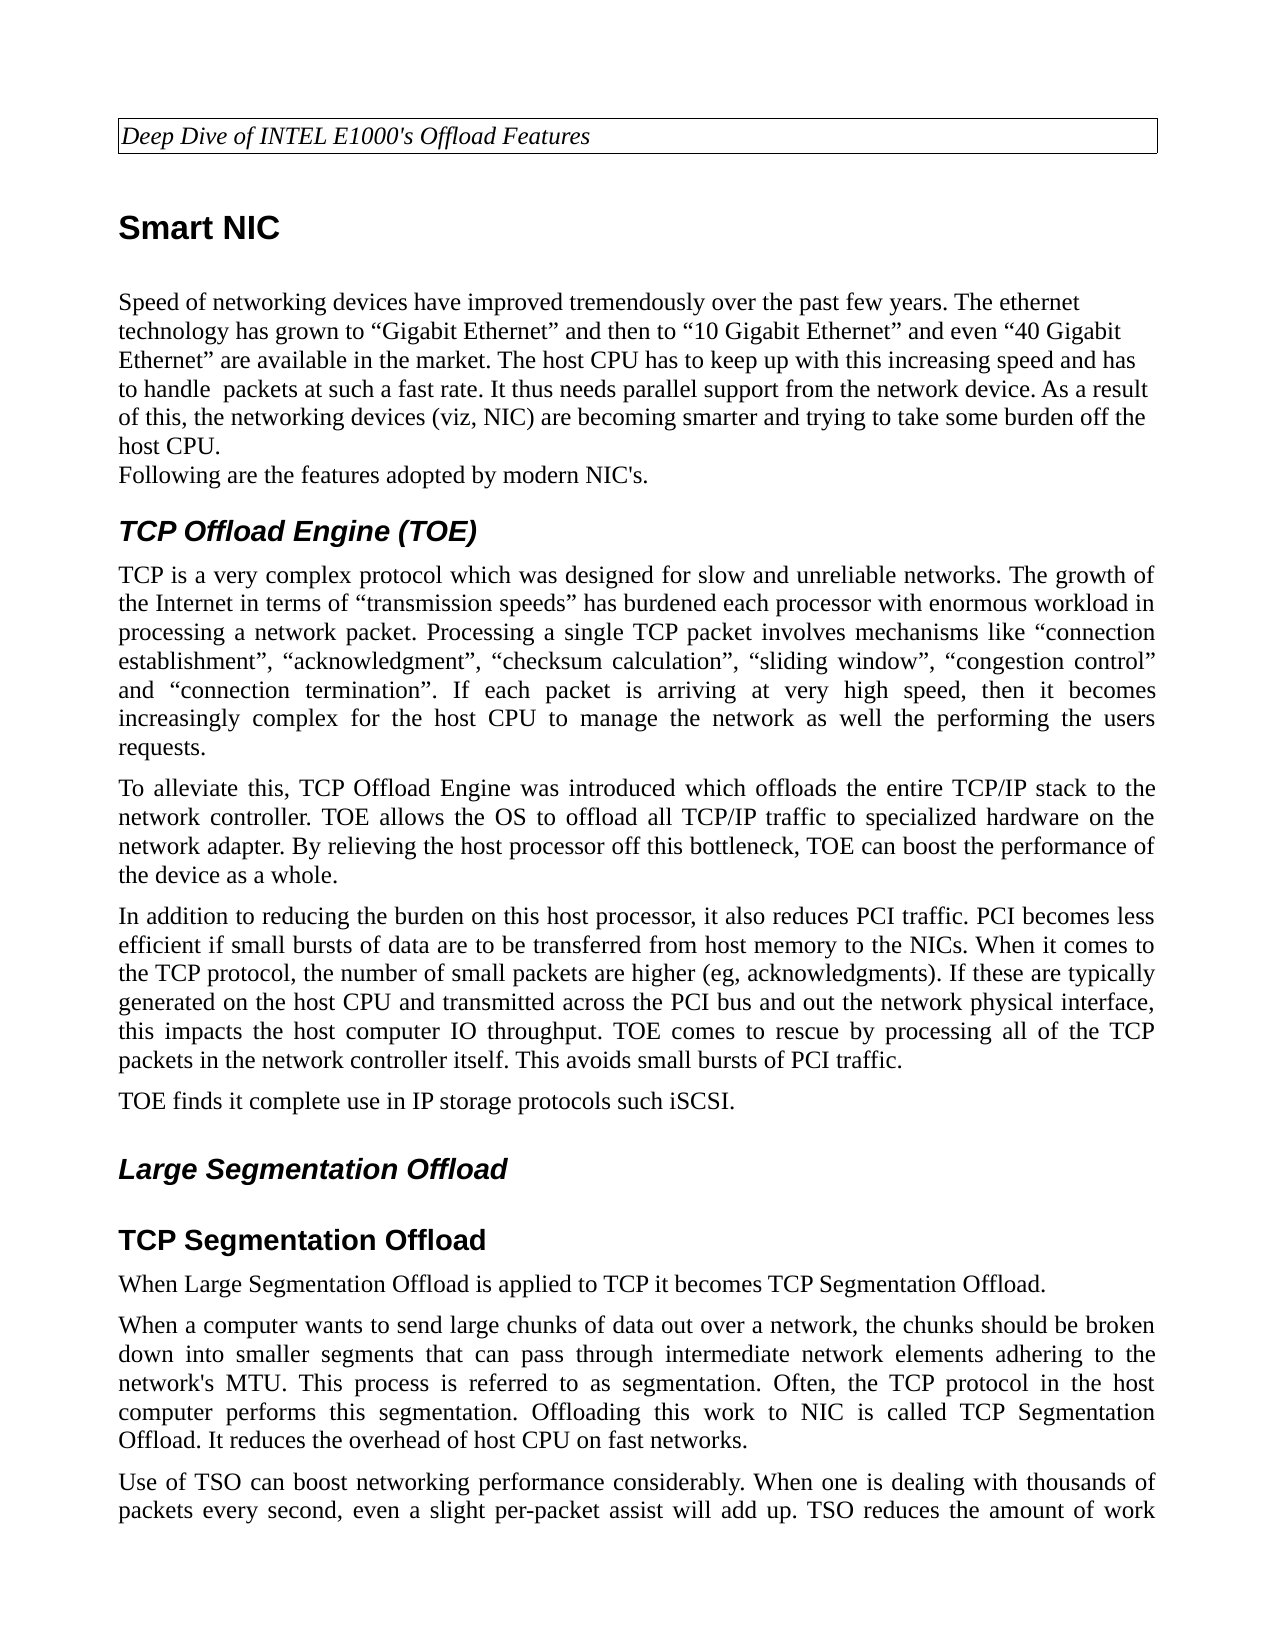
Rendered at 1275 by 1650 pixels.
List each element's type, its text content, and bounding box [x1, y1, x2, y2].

subtitle TCP Offload Engine (TOE) [118, 514, 1157, 547]
text To alleviate this, TCP Offload Engine was introduced which offloads the entire TCP/IP stack to the network controller. TOE allows the OS to offload all TCP/IP traffic to specialized hardware on the network adapter. By relieving the host processor off this bottleneck, TOE can boost the performance of the device as a whole. [118, 773, 1157, 888]
text When Large Segmentation Offload is applied to TCP it becomes TCP Segmentation Offload. [118, 1269, 1157, 1298]
subtitle Large Segmentation Offload [118, 1152, 1157, 1186]
text Use of TSO can boost networking performance considerably. When one is dealing with thousands of packets every second, even a slight per-packet assist will add up. TSO reduces the amount of work [118, 1467, 1157, 1524]
text When a computer wants to send large chunks of data out over a network, the chunks should be broken down into smaller segments that can pass through intermediate network elements adhering to the network's MTU. This process is referred to as segmentation. Often, the TCP protocol in the host computer performs this segmentation. Offloading this work to NIC is called TCP Segmentation Offload. It reduces the overhead of host CPU on fast networks. [118, 1311, 1157, 1454]
text In addition to reducing the burden on this host processor, it also reduces PCI traffic. PCI becomes less efficient if small bursts of data are to be transferred from host memory to the NICs. When it comes to the TCP protocol, the number of small packets are higher (eg, acknowledgments). If these are typically generated on the host CPU and transmitted across the PCI bus and out the network physical interface, this impacts the host computer IO throughput. TOE comes to rescue by processing all of the TCP packets in the network controller itself. This avoids small bursts of PCI traffic. [118, 901, 1157, 1073]
text Speed of networking devices have improved tremendously over the past few years. The ethernet technology has grown to “Gigabit Ethernet” and then to “10 Gigabit Ethernet” and even “40 Gigabit Ethernet” are available in the market. The host CPU has to keep up with this increasing speed and has to handle packets at such a fast rate. It thus needs parallel support from the network device. As a result of this, the networking devices (viz, NIC) are becoming smarter and trying to take some burden off the host CPU. [118, 287, 1157, 460]
subtitle TCP Segmentation Offload [118, 1223, 1157, 1257]
text TCP is a very complex protocol which was designed for slow and unreliable networks. The growth of the Internet in terms of “transmission speeds” has burdened each processor with enormous workload in processing a network packet. Processing a single TCP packet involves mechanisms like “connection establishment”, “acknowledgment”, “checksum calculation”, “sliding window”, “congestion control” and “connection termination”. If each packet is arriving at very high speed, then it becomes increasingly complex for the host CPU to manage the network as well the performing the users requests. [118, 560, 1157, 761]
subtitle Smart NIC [118, 208, 1157, 246]
text Following are the features adopted by modern NIC's. [118, 460, 1157, 489]
text TOE finds it complete use in IP storage protocols such iSCSI. [118, 1086, 1157, 1115]
